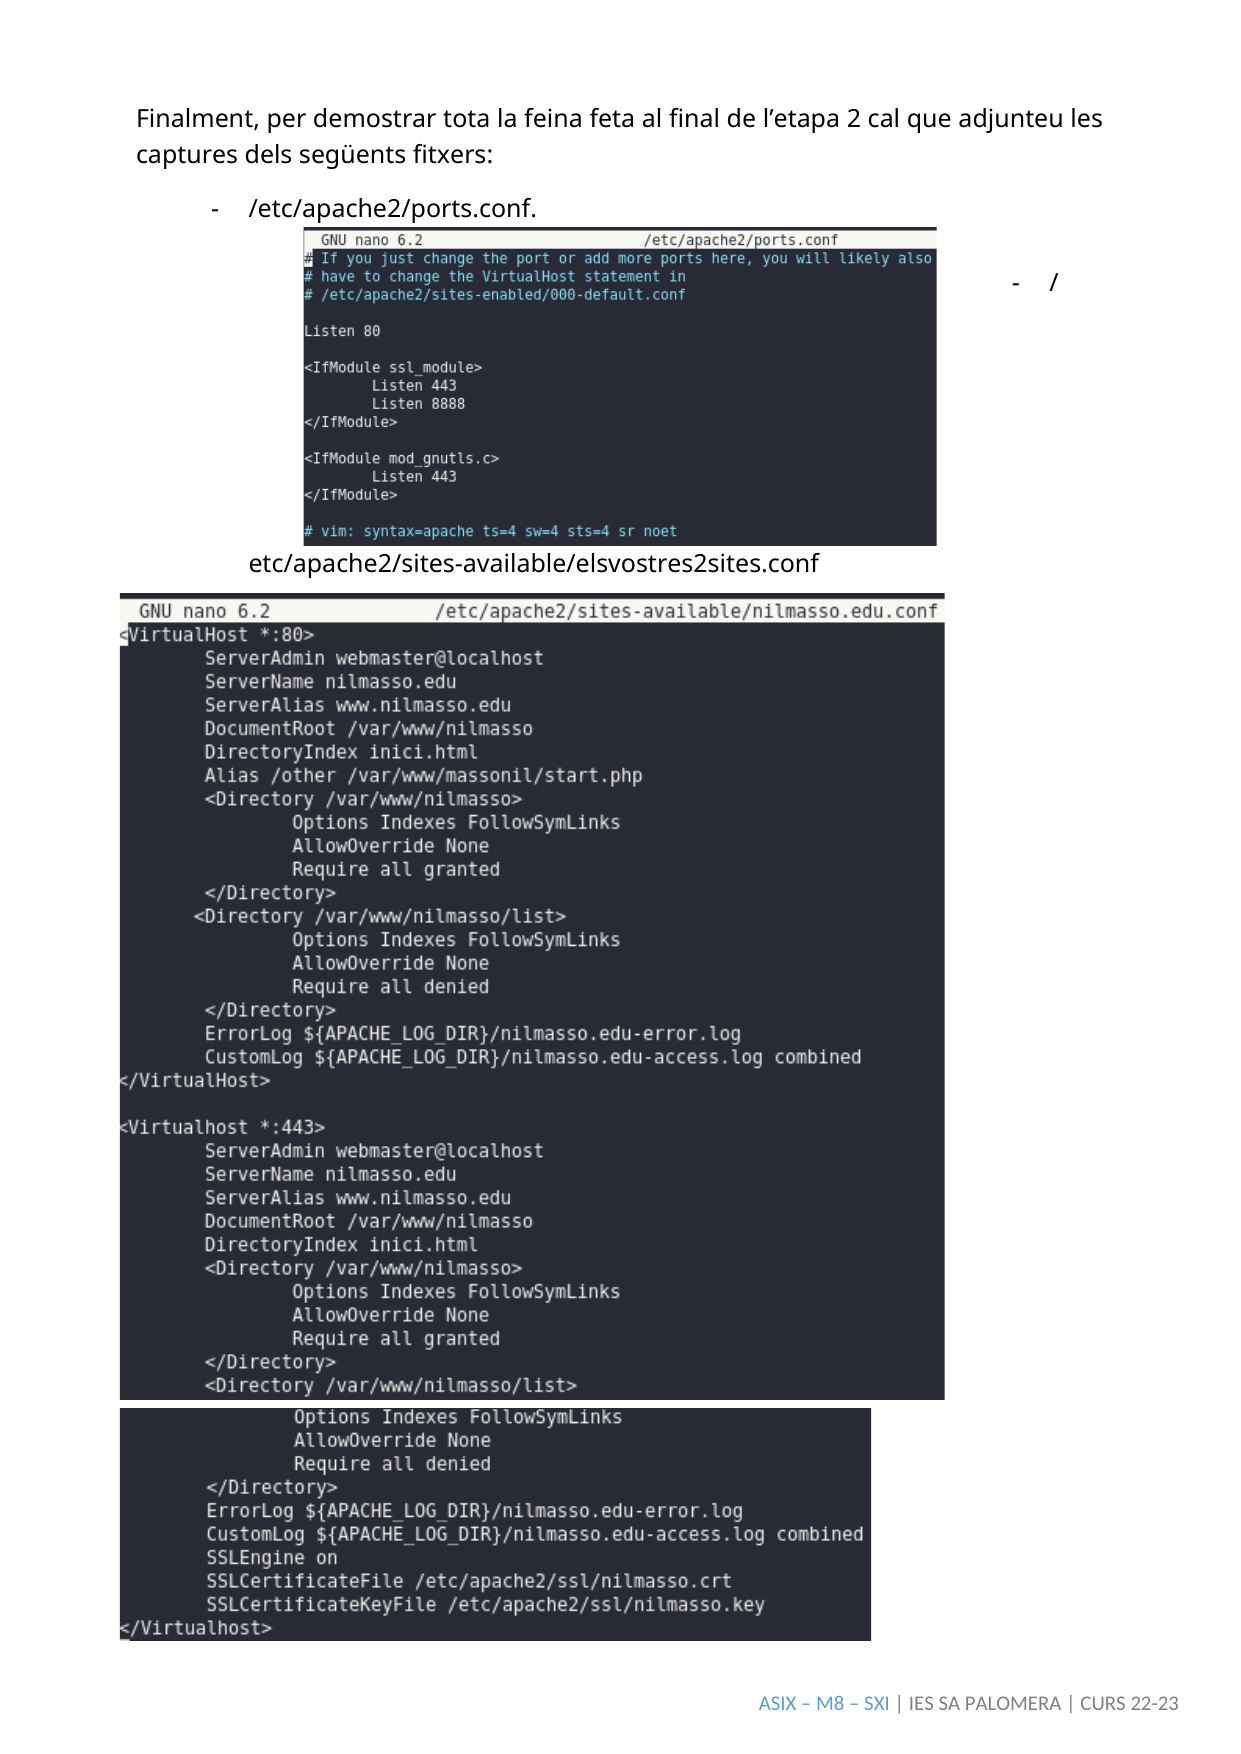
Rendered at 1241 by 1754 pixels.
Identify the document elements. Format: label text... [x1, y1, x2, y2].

picture [303, 227, 937, 546]
picture [119, 1408, 872, 1641]
picture [119, 593, 945, 1400]
list /etc/apache2/ports.conf. [211, 191, 1104, 225]
list /etc/apache2/sites-available/elsvostres2sites.conf [211, 264, 1104, 580]
text Finalment, per demostrar tota la feina feta al final de l’etapa 2 cal que adjunteu les captures dels següents fitxers: [136, 100, 1104, 171]
